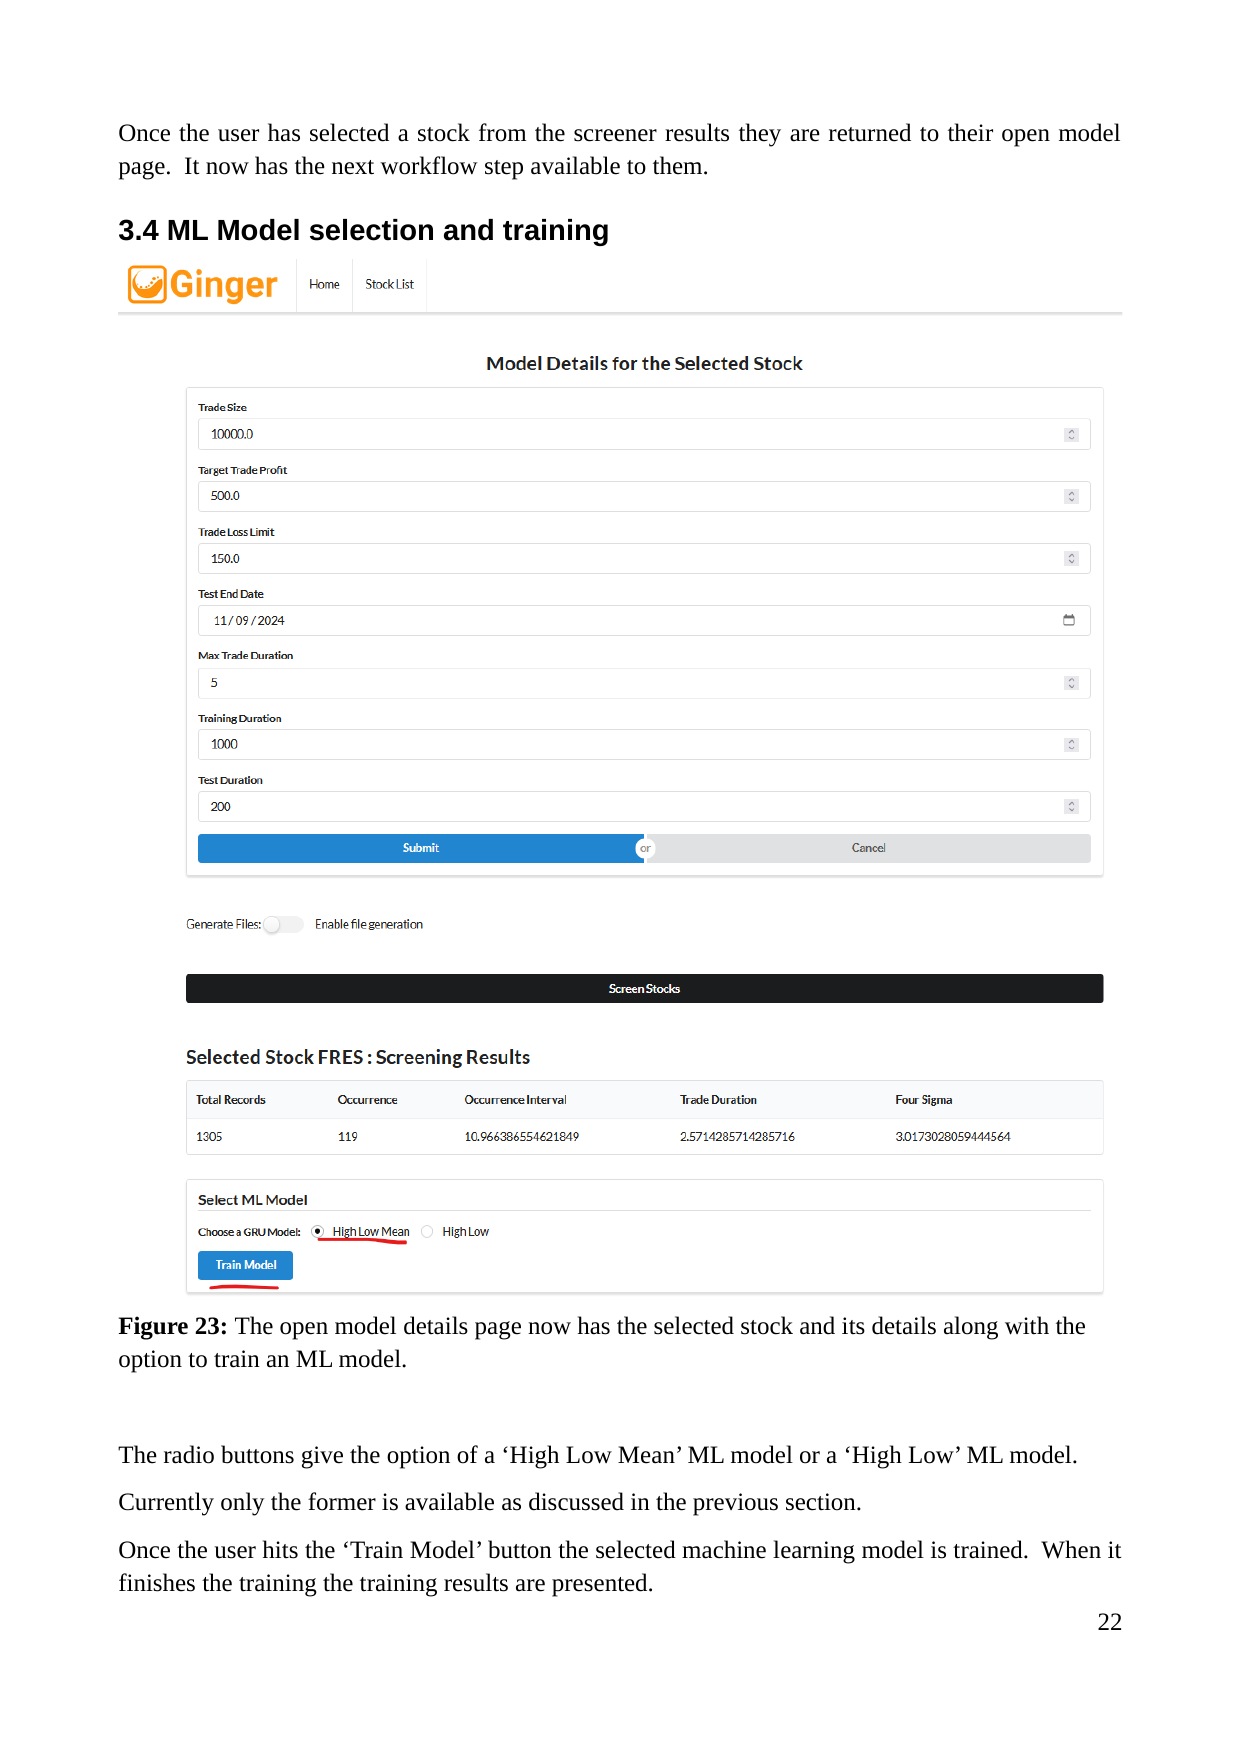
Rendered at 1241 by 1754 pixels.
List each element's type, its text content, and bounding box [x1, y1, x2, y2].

text Currently only the former is available as discussed in the previous section. [118, 1487, 1122, 1516]
text The radio buttons give the option of a ‘High Low Mean’ ML model or a ‘High Low’ ML model. [118, 1440, 1122, 1468]
subtitle 3.4 ML Model selection and training [118, 213, 1122, 247]
picture [118, 259, 1123, 1308]
text Once the user has selected a stock from the screener results they are returned to their open model page. It now has the next workflow step available to them. [118, 118, 1122, 180]
text Figure 23: The open model details page now has the selected stock and its details along with the option to train an ML model. [118, 1308, 1122, 1373]
text Once the user hits the ‘Train Model’ button the selected machine learning model is trained. When it finishes the training the training results are presented. [118, 1535, 1122, 1597]
